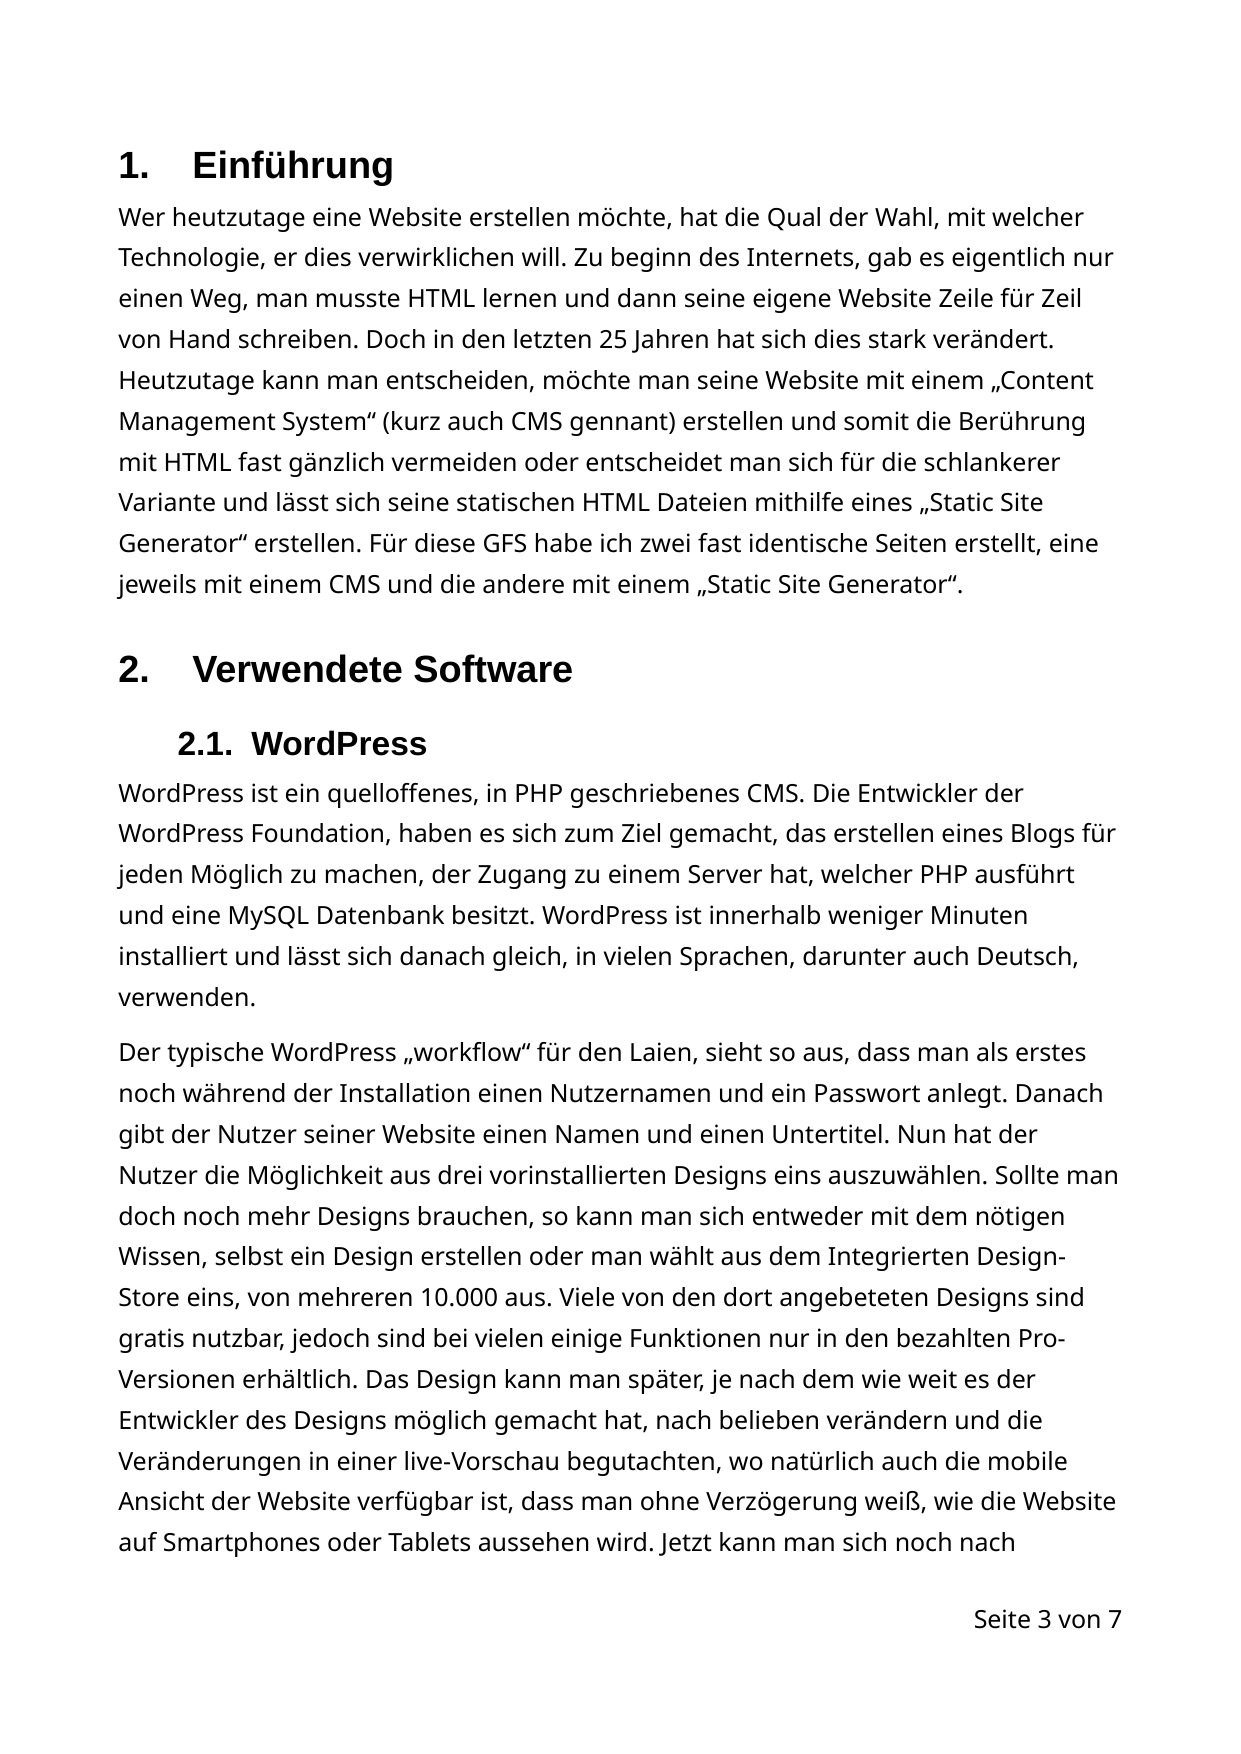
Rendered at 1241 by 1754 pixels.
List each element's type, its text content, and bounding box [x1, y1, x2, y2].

text WordPress ist ein quelloffenes, in PHP geschriebenes CMS. Die Entwickler der WordPress Foundation, haben es sich zum Ziel gemacht, das erstellen eines Blogs für jeden Möglich zu machen, der Zugang zu einem Server hat, welcher PHP ausführt und eine MySQL Datenbank besitzt. WordPress ist innerhalb weniger Minuten installiert und lässt sich danach gleich, in vielen Sprachen, darunter auch Deutsch, verwenden. [118, 775, 1122, 1013]
subtitle WordPress [177, 724, 1122, 763]
text Wer heutzutage eine Website erstellen möchte, hat die Qual der Wahl, mit welcher Technologie, er dies verwirklichen will. Zu beginn des Internets, gab es eigentlich nur einen Weg, man musste HTML lernen und dann seine eigene Website Zeile für Zeil von Hand schreiben. Doch in den letzten 25 Jahren hat sich dies stark verändert. Heutzutage kann man entscheiden, möchte man seine Website mit einem „Content Management System“ (kurz auch CMS gennant) erstellen und somit die Berührung mit HTML fast gänzlich vermeiden oder entscheidet man sich für die schlankerer Variante und lässt sich seine statischen HTML Dateien mithilfe eines „Static Site Generator“ erstellen. Für diese GFS habe ich zwei fast identische Seiten erstellt, eine jeweils mit einem CMS und die andere mit einem „Static Site Generator“. [118, 199, 1122, 601]
subtitle Verwendete Software [118, 647, 1122, 691]
text Der typische WordPress „workflow“ für den Laien, sieht so aus, dass man als erstes noch während der Installation einen Nutzernamen und ein Passwort anlegt. Danach gibt der Nutzer seiner Website einen Namen und einen Untertitel. Nun hat der Nutzer die Möglichkeit aus drei vorinstallierten Designs eins auszuwählen. Sollte man doch noch mehr Designs brauchen, so kann man sich entweder mit dem nötigen Wissen, selbst ein Design erstellen oder man wählt aus dem Integrierten Design-Store eins, von mehreren 10.000 aus. Viele von den dort angebeteten Designs sind gratis nutzbar, jedoch sind bei vielen einige Funktionen nur in den bezahlten Pro-Versionen erhältlich. Das Design kann man später, je nach dem wie weit es der Entwickler des Designs möglich gemacht hat, nach belieben verändern und die Veränderungen in einer live-Vorschau begutachten, wo natürlich auch die mobile Ansicht der Website verfügbar ist, dass man ohne Verzögerung weiß, wie die Website auf Smartphones oder Tablets aussehen wird. Jetzt kann man sich noch nach [118, 1035, 1122, 1559]
subtitle Einführung [118, 143, 1122, 187]
